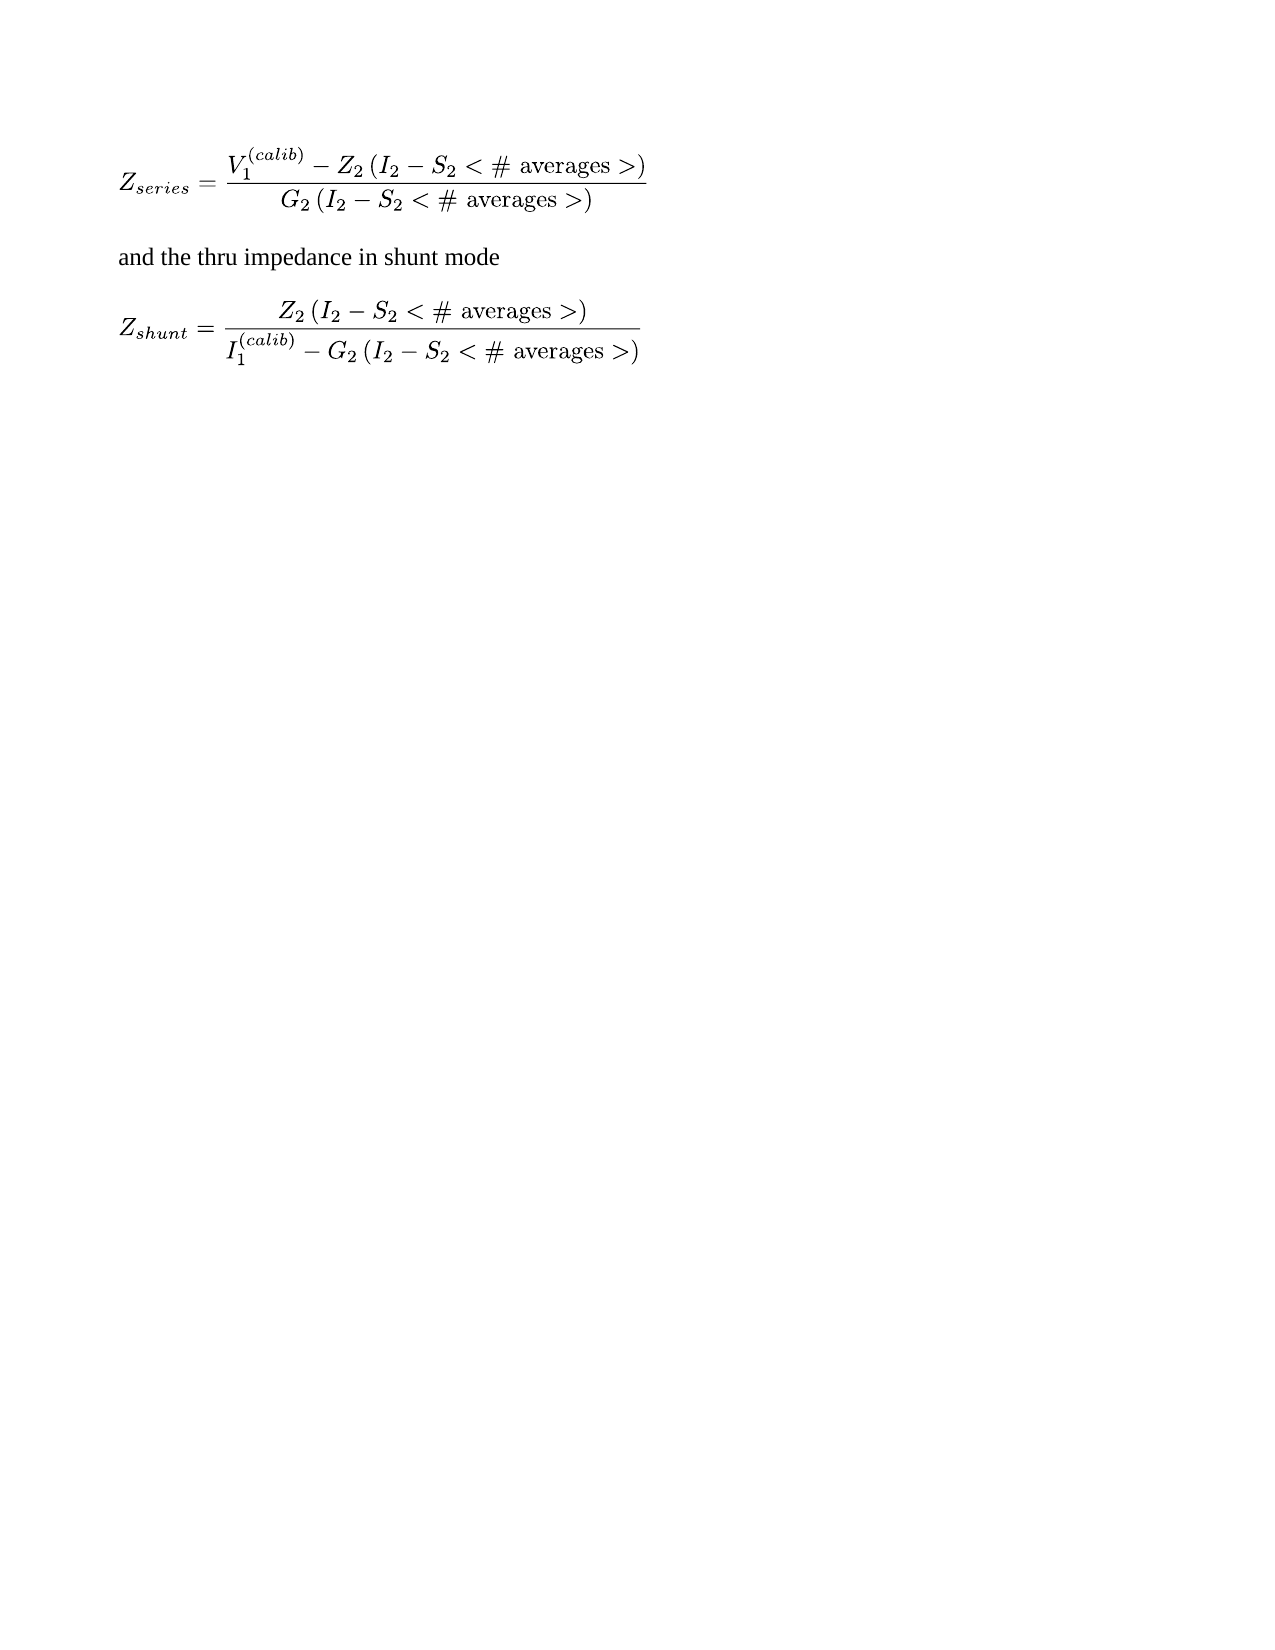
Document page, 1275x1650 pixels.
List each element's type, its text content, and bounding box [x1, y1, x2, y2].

text and the thru impedance in shunt mode [118, 242, 1157, 271]
